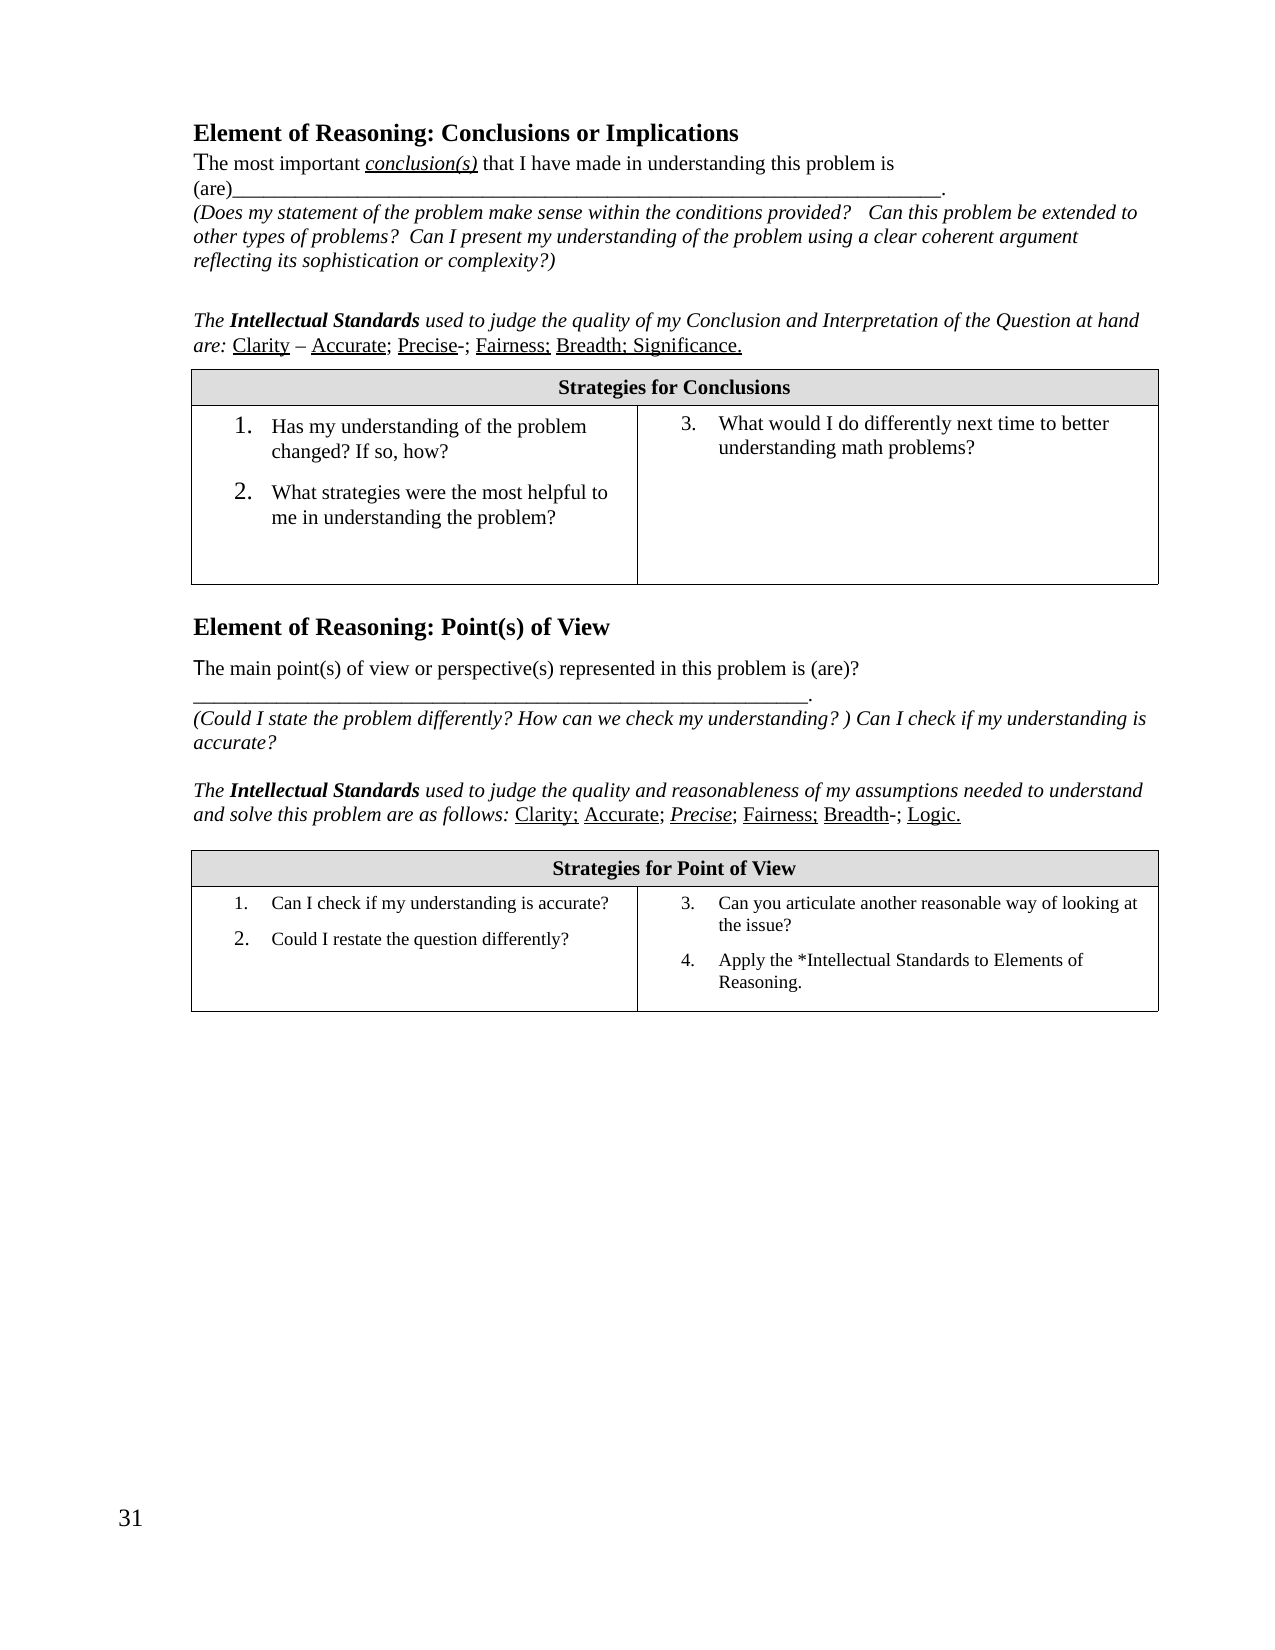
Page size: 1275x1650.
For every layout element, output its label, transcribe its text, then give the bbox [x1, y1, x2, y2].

text The main point(s) of view or perspective(s) represented in this problem is (are)? ___________________________________________________________. [118, 653, 1157, 706]
text The Intellectual Standards used to judge the quality and reasonableness of my assumptions needed to understand and solve this problem are as follows: Clarity; Accurate; Precise; Fairness; Breadth-; Logic. [118, 778, 1157, 826]
text (Could I state the problem differently? How can we check my understanding? ) Can I check if my understanding is accurate? [118, 706, 1157, 754]
text The most important conclusion(s) that I have made in understanding this problem is (are)____________________________________________________________________. [118, 147, 1157, 200]
table_header Strategies for Point of View [192, 851, 1158, 886]
table_header Strategies for Conclusions [192, 370, 1158, 405]
text Element of Reasoning: Conclusions or Implications [118, 118, 1157, 147]
table_cell Has my understanding of the problem changed? If so, how? What strategies were the most helpful to me in understanding the problem? [192, 406, 637, 583]
text The Intellectual Standards used to judge the quality of my Conclusion and Interpretation of the Question at hand are: Clarity – Accurate; Precise-; Fairness; Breadth; Significance. [118, 308, 1157, 357]
table_cell Can I check if my understanding is accurate? Could I restate the question differently? [192, 887, 637, 1011]
table_cell Can you articulate another reasonable way of looking at the issue? Apply the *Intellectual Standards to Elements of Reasoning. [638, 887, 1158, 1011]
table_cell What would I do differently next time to better understanding math problems? [638, 406, 1158, 583]
text (Does my statement of the problem make sense within the conditions provided? Can this problem be extended to other types of problems? Can I present my understanding of the problem using a clear coherent argument reflecting its sophistication or complexity?) [118, 200, 1157, 272]
text Element of Reasoning: Point(s) of View [118, 612, 1157, 641]
